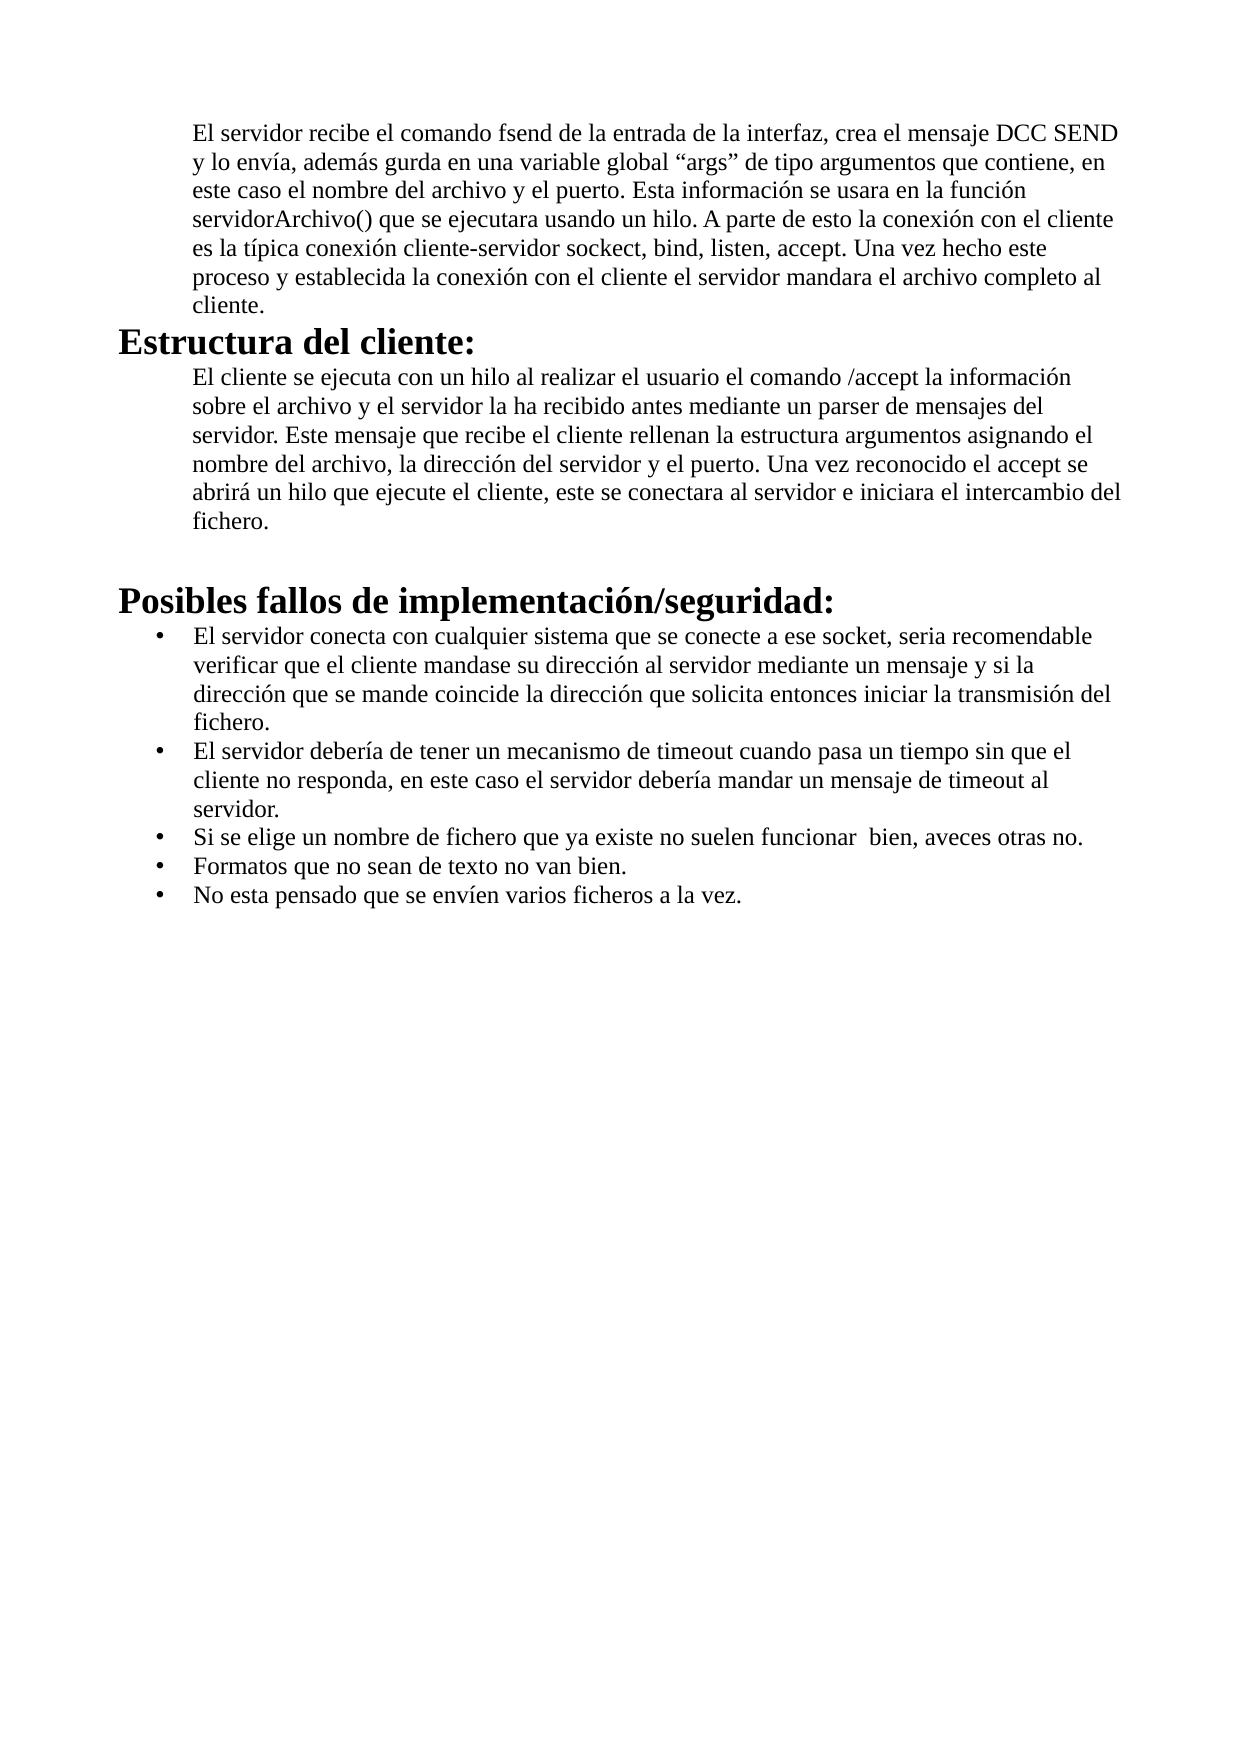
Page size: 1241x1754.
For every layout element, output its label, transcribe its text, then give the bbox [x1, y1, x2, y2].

text Posibles fallos de implementación/seguridad: [118, 578, 1122, 621]
list No esta pensado que se envíen varios ficheros a la vez. [156, 880, 1122, 909]
list El servidor debería de tener un mecanismo de timeout cuando pasa un tiempo sin que el cliente no responda, en este caso el servidor debería mandar un mensaje de timeout al servidor. [156, 736, 1122, 822]
text Estructura del cliente: [118, 319, 1122, 362]
list Formatos que no sean de texto no van bien. [156, 851, 1122, 880]
list Si se elige un nombre de fichero que ya existe no suelen funcionar bien, aveces otras no. [156, 822, 1122, 851]
text El servidor recibe el comando fsend de la entrada de la interfaz, crea el mensaje DCC SEND y lo envía, además gurda en una variable global “args” de tipo argumentos que contiene, en este caso el nombre del archivo y el puerto. Esta información se usara en la función servidorArchivo() que se ejecutara usando un hilo. A parte de esto la conexión con el cliente es la típica conexión cliente-servidor sockect, bind, listen, accept. Una vez hecho este proceso y establecida la conexión con el cliente el servidor mandara el archivo completo al cliente. [118, 118, 1122, 319]
text El cliente se ejecuta con un hilo al realizar el usuario el comando /accept la información sobre el archivo y el servidor la ha recibido antes mediante un parser de mensajes del servidor. Este mensaje que recibe el cliente rellenan la estructura argumentos asignando el nombre del archivo, la dirección del servidor y el puerto. Una vez reconocido el accept se abrirá un hilo que ejecute el cliente, este se conectara al servidor e iniciara el intercambio del fichero. [118, 362, 1122, 535]
list El servidor conecta con cualquier sistema que se conecte a ese socket, seria recomendable verificar que el cliente mandase su dirección al servidor mediante un mensaje y si la dirección que se mande coincide la dirección que solicita entonces iniciar la transmisión del fichero. [156, 621, 1122, 736]
